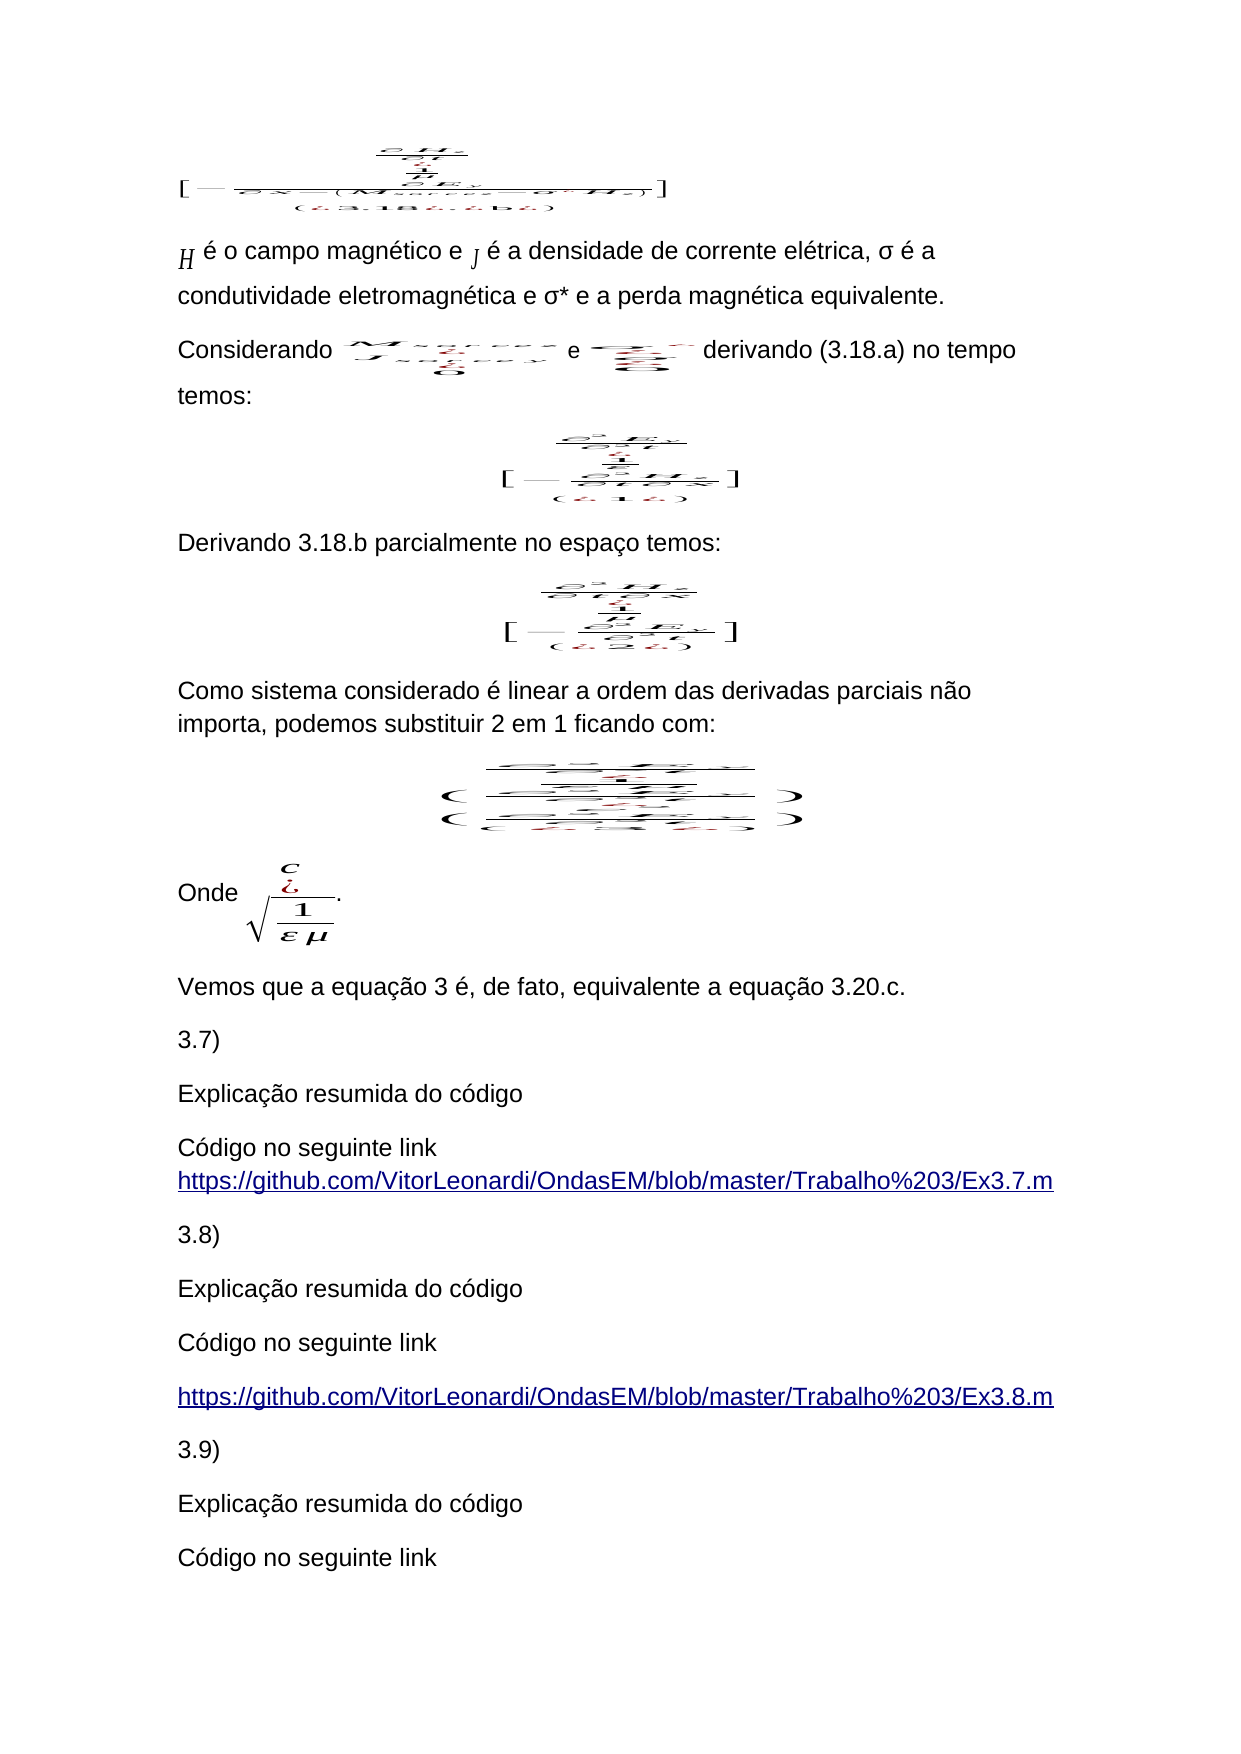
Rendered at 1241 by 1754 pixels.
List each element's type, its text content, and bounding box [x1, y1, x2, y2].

text https://github.com/VitorLeonardi/OndasEM/blob/master/Trabalho%203/Ex3.8.m [177, 1382, 1063, 1410]
text Explicação resumida do código [177, 1079, 1063, 1108]
text 3.8) [177, 1220, 1063, 1249]
text Código no seguinte link https://github.com/VitorLeonardi/OndasEM/blob/master/Trabalho%203/Ex3.7.m [177, 1133, 1063, 1195]
text 3.9) [177, 1435, 1063, 1464]
text 3.7) [177, 1025, 1063, 1054]
text Como sistema considerado é linear a ordem das derivadas parciais não importa, podemos substituir 2 em 1 ficando com: [177, 676, 1063, 738]
text Onde . [177, 856, 1063, 946]
text Código no seguinte link [177, 1543, 1063, 1572]
text é o campo magnético e é a densidade de corrente elétrica, σ é a condutividade eletromagnética e σ* e a perda magnética equivalente. [177, 236, 1063, 310]
text Considerando e derivando (3.18.a) no tempo temos: [177, 335, 1063, 409]
text Explicação resumida do código [177, 1489, 1063, 1518]
text Vemos que a equação 3 é, de fato, equivalente a equação 3.20.c. [177, 972, 1063, 1000]
text Explicação resumida do código [177, 1274, 1063, 1303]
text Derivando 3.18.b parcialmente no espaço temos: [177, 528, 1063, 557]
text Código no seguinte link [177, 1328, 1063, 1356]
